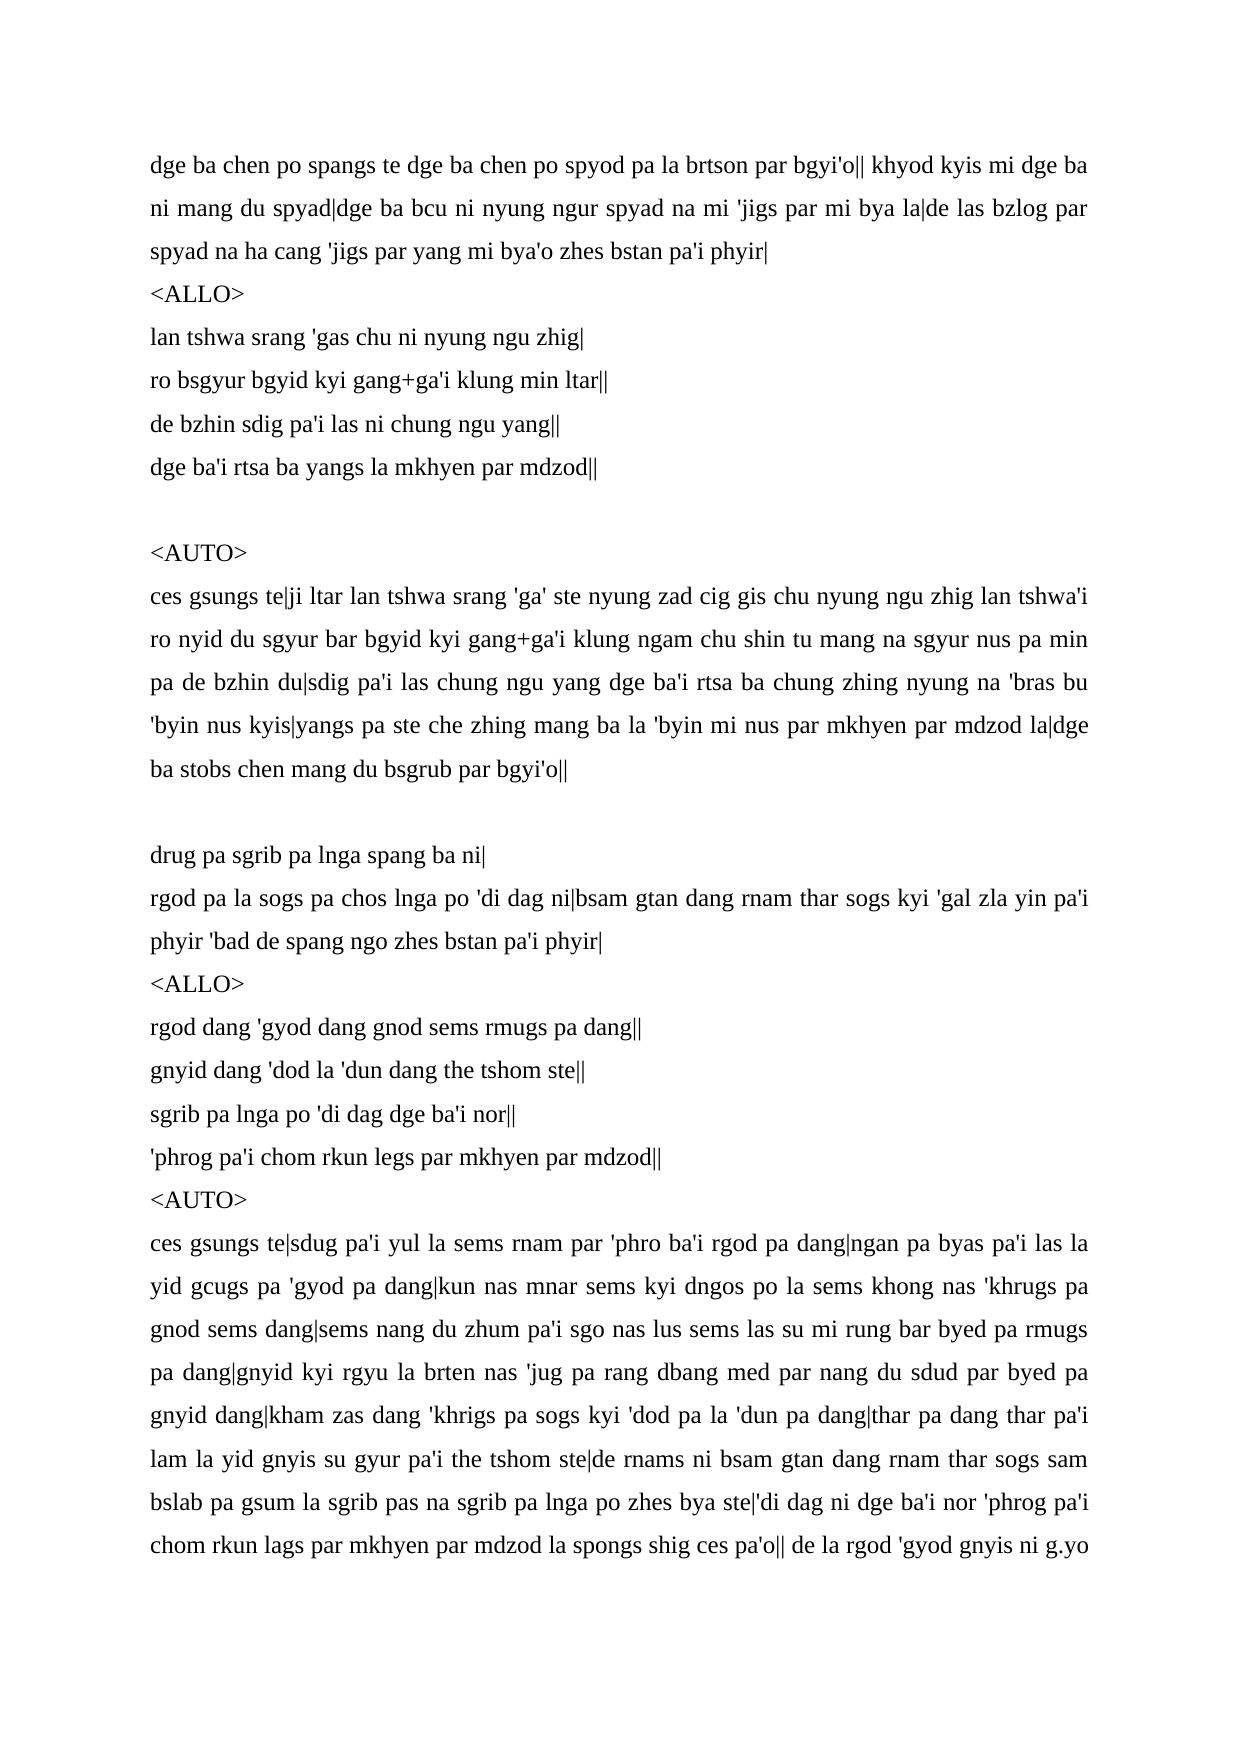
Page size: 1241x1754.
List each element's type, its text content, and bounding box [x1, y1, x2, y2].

text dge ba chen po spangs te dge ba chen po spyod pa la brtson par bgyi'o|| khyod kyis mi dge ba ni mang du spyad|dge ba bcu ni nyung ngur spyad na mi 'jigs par mi bya la|de las bzlog par spyad na ha cang 'jigs par yang mi bya'o zhes bstan pa'i phyir| [150, 150, 1090, 265]
text 'phrog pa'i chom rkun legs par mkhyen par mdzod|| [150, 1142, 1090, 1171]
text de bzhin sdig pa'i las ni chung ngu yang|| [150, 409, 1090, 437]
text lan tshwa srang 'gas chu ni nyung ngu zhig| [150, 322, 1090, 351]
text ro bsgyur bgyid kyi gang+ga'i klung min ltar|| [150, 366, 1090, 394]
text <ALLO> [150, 279, 1090, 308]
text ces gsungs te|sdug pa'i yul la sems rnam par 'phro ba'i rgod pa dang|ngan pa byas pa'i las la yid gcugs pa 'gyod pa dang|kun nas mnar sems kyi dngos po la sems khong nas 'khrugs pa gnod sems dang|sems nang du zhum pa'i sgo nas lus sems las su mi rung bar byed pa rmugs pa dang|gnyid kyi rgyu la brten nas 'jug pa rang dbang med par nang du sdud par byed pa gnyid dang|kham zas dang 'khrigs pa sogs kyi 'dod pa la 'dun pa dang|thar pa dang thar pa'i lam la yid gnyis su gyur pa'i the tshom ste|de rnams ni bsam gtan dang rnam thar sogs sam bslab pa gsum la sgrib pas na sgrib pa lnga po zhes bya ste|'di dag ni dge ba'i nor 'phrog pa'i chom rkun lags par mkhyen par mdzod la spongs shig ces pa'o|| de la rgod 'gyod gnyis ni g.yo [150, 1228, 1090, 1559]
text <AUTO> [150, 1185, 1090, 1214]
text sgrib pa lnga po 'di dag dge ba'i nor|| [150, 1099, 1090, 1127]
text ces gsungs te|ji ltar lan tshwa srang 'ga' ste nyung zad cig gis chu nyung ngu zhig lan tshwa'i ro nyid du sgyur bar bgyid kyi gang+ga'i klung ngam chu shin tu mang na sgyur nus pa min pa de bzhin du|sdig pa'i las chung ngu yang dge ba'i rtsa ba chung zhing nyung na 'bras bu 'byin nus kyis|yangs pa ste che zhing mang ba la 'byin mi nus par mkhyen par mdzod la|dge ba stobs chen mang du bsgrub par bgyi'o|| [150, 581, 1090, 782]
text <AUTO> [150, 538, 1090, 567]
text rgod pa la sogs pa chos lnga po 'di dag ni|bsam gtan dang rnam thar sogs kyi 'gal zla yin pa'i phyir 'bad de spang ngo zhes bstan pa'i phyir| [150, 883, 1090, 955]
text drug pa sgrib pa lnga spang ba ni| [150, 840, 1090, 869]
text gnyid dang 'dod la 'dun dang the tshom ste|| [150, 1056, 1090, 1084]
text <ALLO> [150, 969, 1090, 998]
text dge ba'i rtsa ba yangs la mkhyen par mdzod|| [150, 452, 1090, 481]
text rgod dang 'gyod dang gnod sems rmugs pa dang|| [150, 1012, 1090, 1041]
